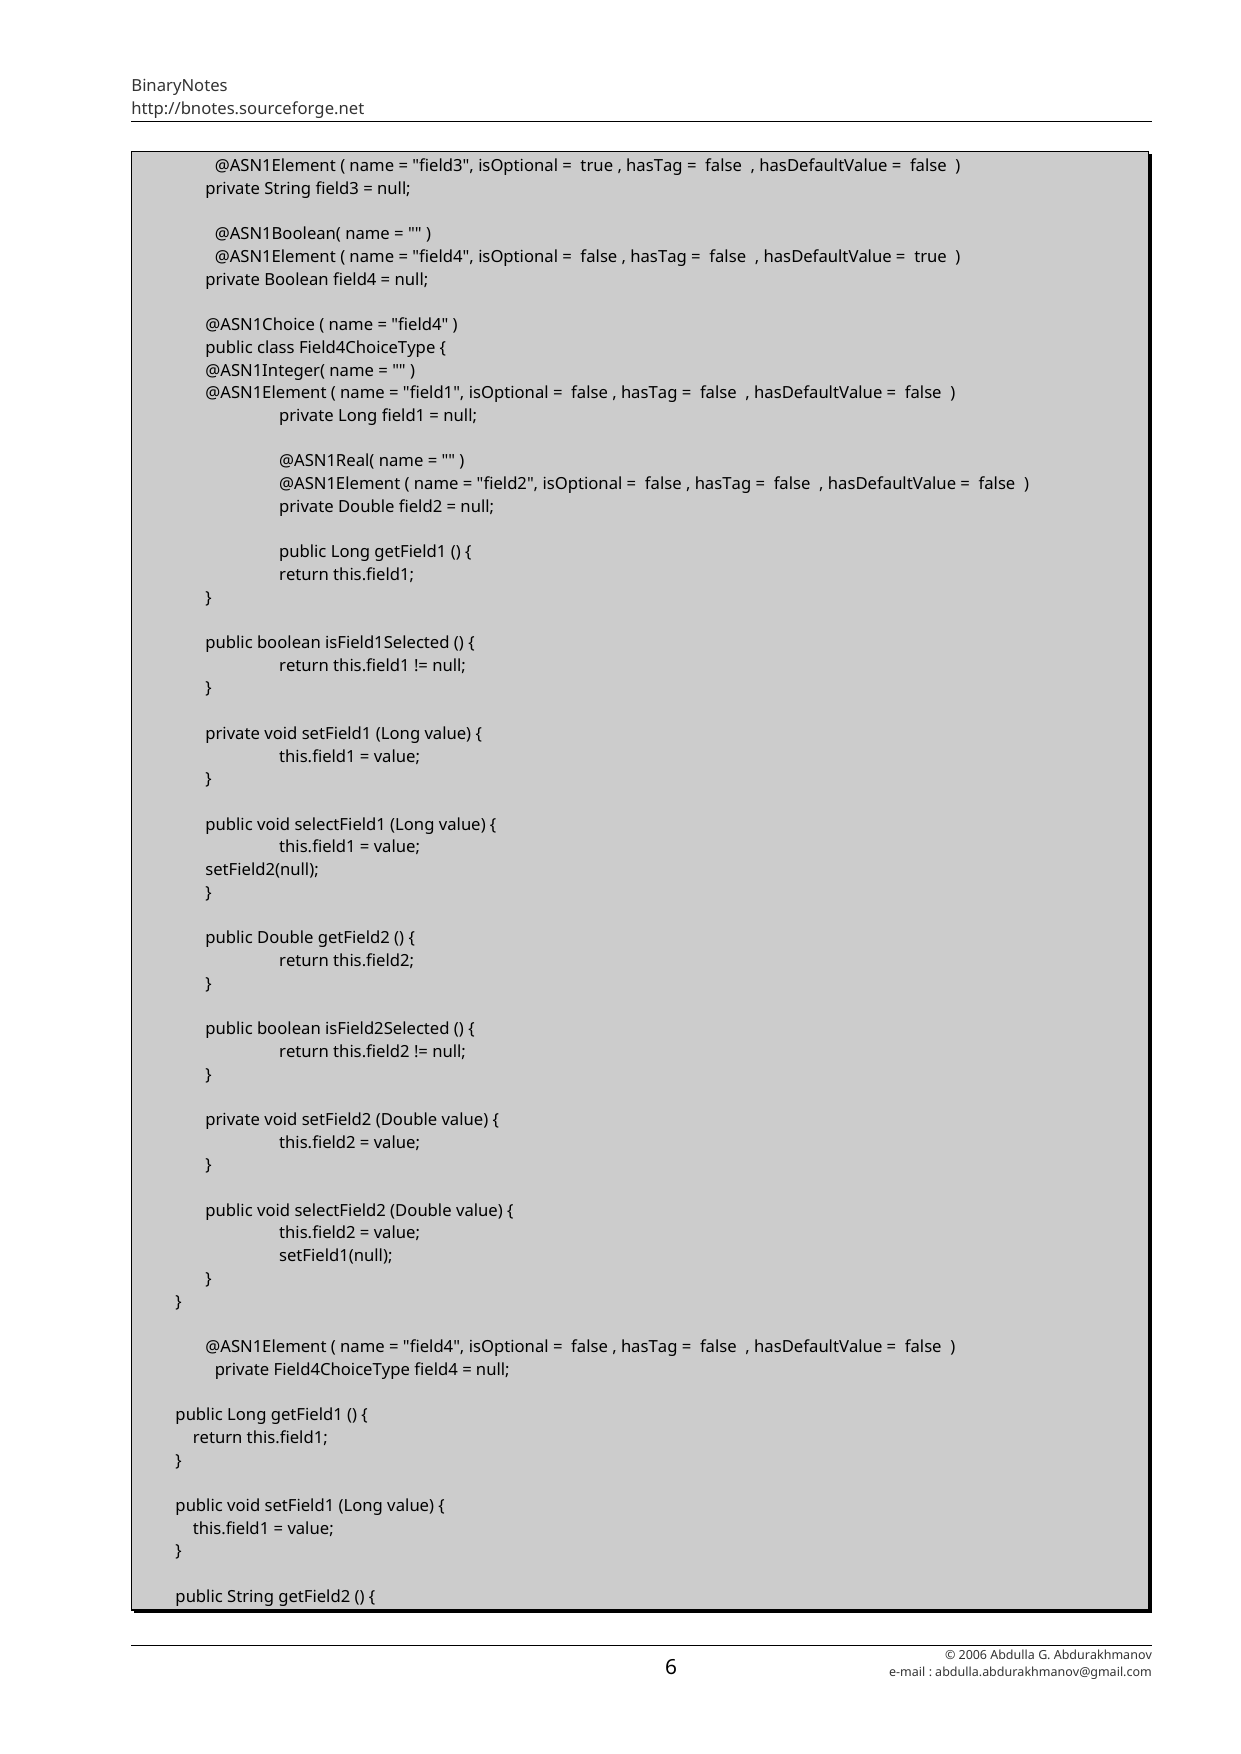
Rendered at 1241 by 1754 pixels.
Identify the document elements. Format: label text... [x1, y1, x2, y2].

text } [132, 582, 1148, 605]
text } [132, 1263, 1148, 1286]
text setField1(null); [132, 1241, 1148, 1263]
text this.field2 = value; [132, 1218, 1148, 1241]
text public class Field4ChoiceType { [132, 332, 1148, 355]
text @ASN1Element ( name = "field2", isOptional = false , hasTag = false , hasDefaultValue = false ) [132, 469, 1148, 491]
text } [132, 877, 1148, 900]
text private Double field2 = null; [132, 491, 1148, 514]
text } [132, 764, 1148, 787]
text private Long field1 = null; [132, 401, 1148, 423]
text } [132, 673, 1148, 696]
text @ASN1Element ( name = "field1", isOptional = false , hasTag = false , hasDefaultValue = false ) [132, 378, 1148, 401]
text return this.field1; [132, 1422, 1148, 1445]
text private String field3 = null; [132, 173, 1148, 196]
text @ASN1Choice ( name = "field4" ) [132, 310, 1148, 332]
text return this.field1 != null; [132, 650, 1148, 673]
text return this.field2; [132, 946, 1148, 968]
text @ASN1Element ( name = "field3", isOptional = true , hasTag = false , hasDefaultValue = false ) [132, 152, 1148, 173]
text } [132, 1445, 1148, 1468]
text private void setField1 (Long value) { [132, 718, 1148, 741]
text setField2(null); [132, 855, 1148, 877]
text @ASN1Integer( name = "" ) [132, 355, 1148, 378]
text this.field1 = value; [132, 1513, 1148, 1536]
text public Long getField1 () { [132, 537, 1148, 559]
text private Boolean field4 = null; [132, 264, 1148, 287]
text public Long getField1 () { [132, 1400, 1148, 1422]
text @ASN1Element ( name = "field4", isOptional = false , hasTag = false , hasDefaultValue = true ) [132, 242, 1148, 264]
text } [132, 1059, 1148, 1082]
text @ASN1Boolean( name = "" ) [132, 219, 1148, 242]
text this.field1 = value; [132, 741, 1148, 764]
text } [132, 1286, 1148, 1309]
text public void selectField2 (Double value) { [132, 1195, 1148, 1218]
text } [132, 1150, 1148, 1173]
text private Field4ChoiceType field4 = null; [132, 1354, 1148, 1377]
text } [132, 1536, 1148, 1559]
text @ASN1Element ( name = "field4", isOptional = false , hasTag = false , hasDefaultValue = false ) [132, 1332, 1148, 1354]
text this.field1 = value; [132, 832, 1148, 855]
text public Double getField2 () { [132, 923, 1148, 946]
text public String getField2 () { [132, 1581, 1148, 1609]
text } [132, 968, 1148, 991]
text public boolean isField2Selected () { [132, 1014, 1148, 1036]
text this.field2 = value; [132, 1127, 1148, 1150]
text private void setField2 (Double value) { [132, 1104, 1148, 1127]
text public boolean isField1Selected () { [132, 628, 1148, 650]
text return this.field2 != null; [132, 1036, 1148, 1059]
text return this.field1; [132, 559, 1148, 582]
text @ASN1Real( name = "" ) [132, 446, 1148, 469]
text public void setField1 (Long value) { [132, 1491, 1148, 1513]
text public void selectField1 (Long value) { [132, 809, 1148, 832]
